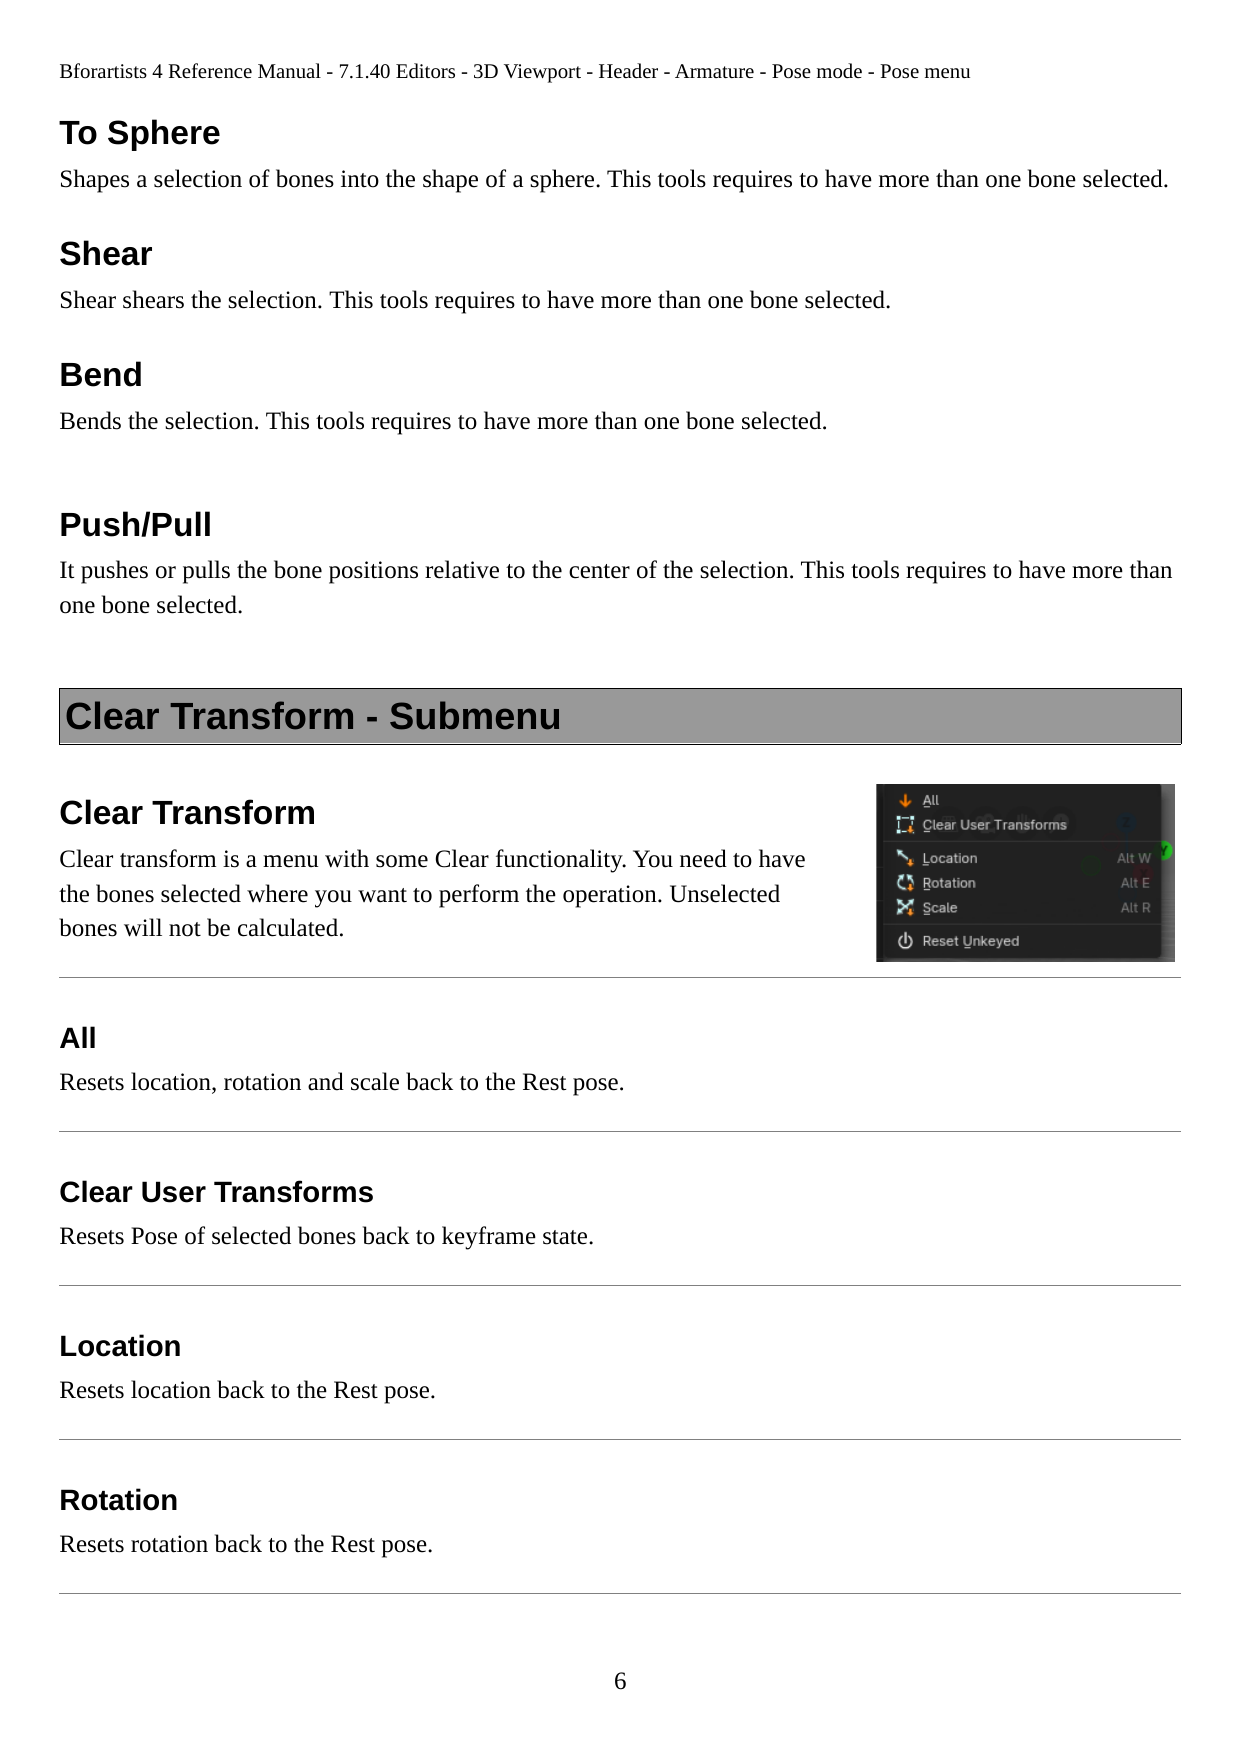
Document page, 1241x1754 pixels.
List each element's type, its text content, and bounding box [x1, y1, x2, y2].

text Resets Pose of selected bones back to keyframe state. [59, 1221, 1181, 1250]
subtitle Clear Transform [59, 793, 876, 832]
text Resets rotation back to the Rest pose. [59, 1529, 1181, 1558]
subtitle Rotation [59, 1483, 1181, 1517]
text It pushes or pulls the bone positions relative to the center of the selection. This tools requires to have more than one bone selected. [59, 556, 1181, 619]
text Shapes a selection of bones into the shape of a sphere. This tools requires to have more than one bone selected. [59, 164, 1181, 192]
table_header Clear Transform - Submenu [60, 689, 1181, 743]
subtitle Shear [59, 234, 1181, 272]
subtitle Bend [59, 355, 1181, 393]
subtitle Location [59, 1329, 1181, 1363]
text Clear transform is a menu with some Clear functionality. You need to have the bones selected where you want to perform the operation. Unselected bones will not be calculated. [59, 844, 876, 942]
text Bends the selection. This tools requires to have more than one bone selected. [59, 406, 1181, 434]
subtitle Push/Pull [59, 504, 1181, 543]
text Resets location back to the Rest pose. [59, 1375, 1181, 1404]
subtitle All [59, 1021, 1181, 1055]
text Resets location, rotation and scale back to the Rest pose. [59, 1067, 1181, 1096]
text Shear shears the selection. This tools requires to have more than one bone selected. [59, 285, 1181, 313]
picture [876, 784, 1175, 962]
subtitle To Sphere [59, 113, 1181, 151]
subtitle Clear User Transforms [59, 1175, 1181, 1209]
